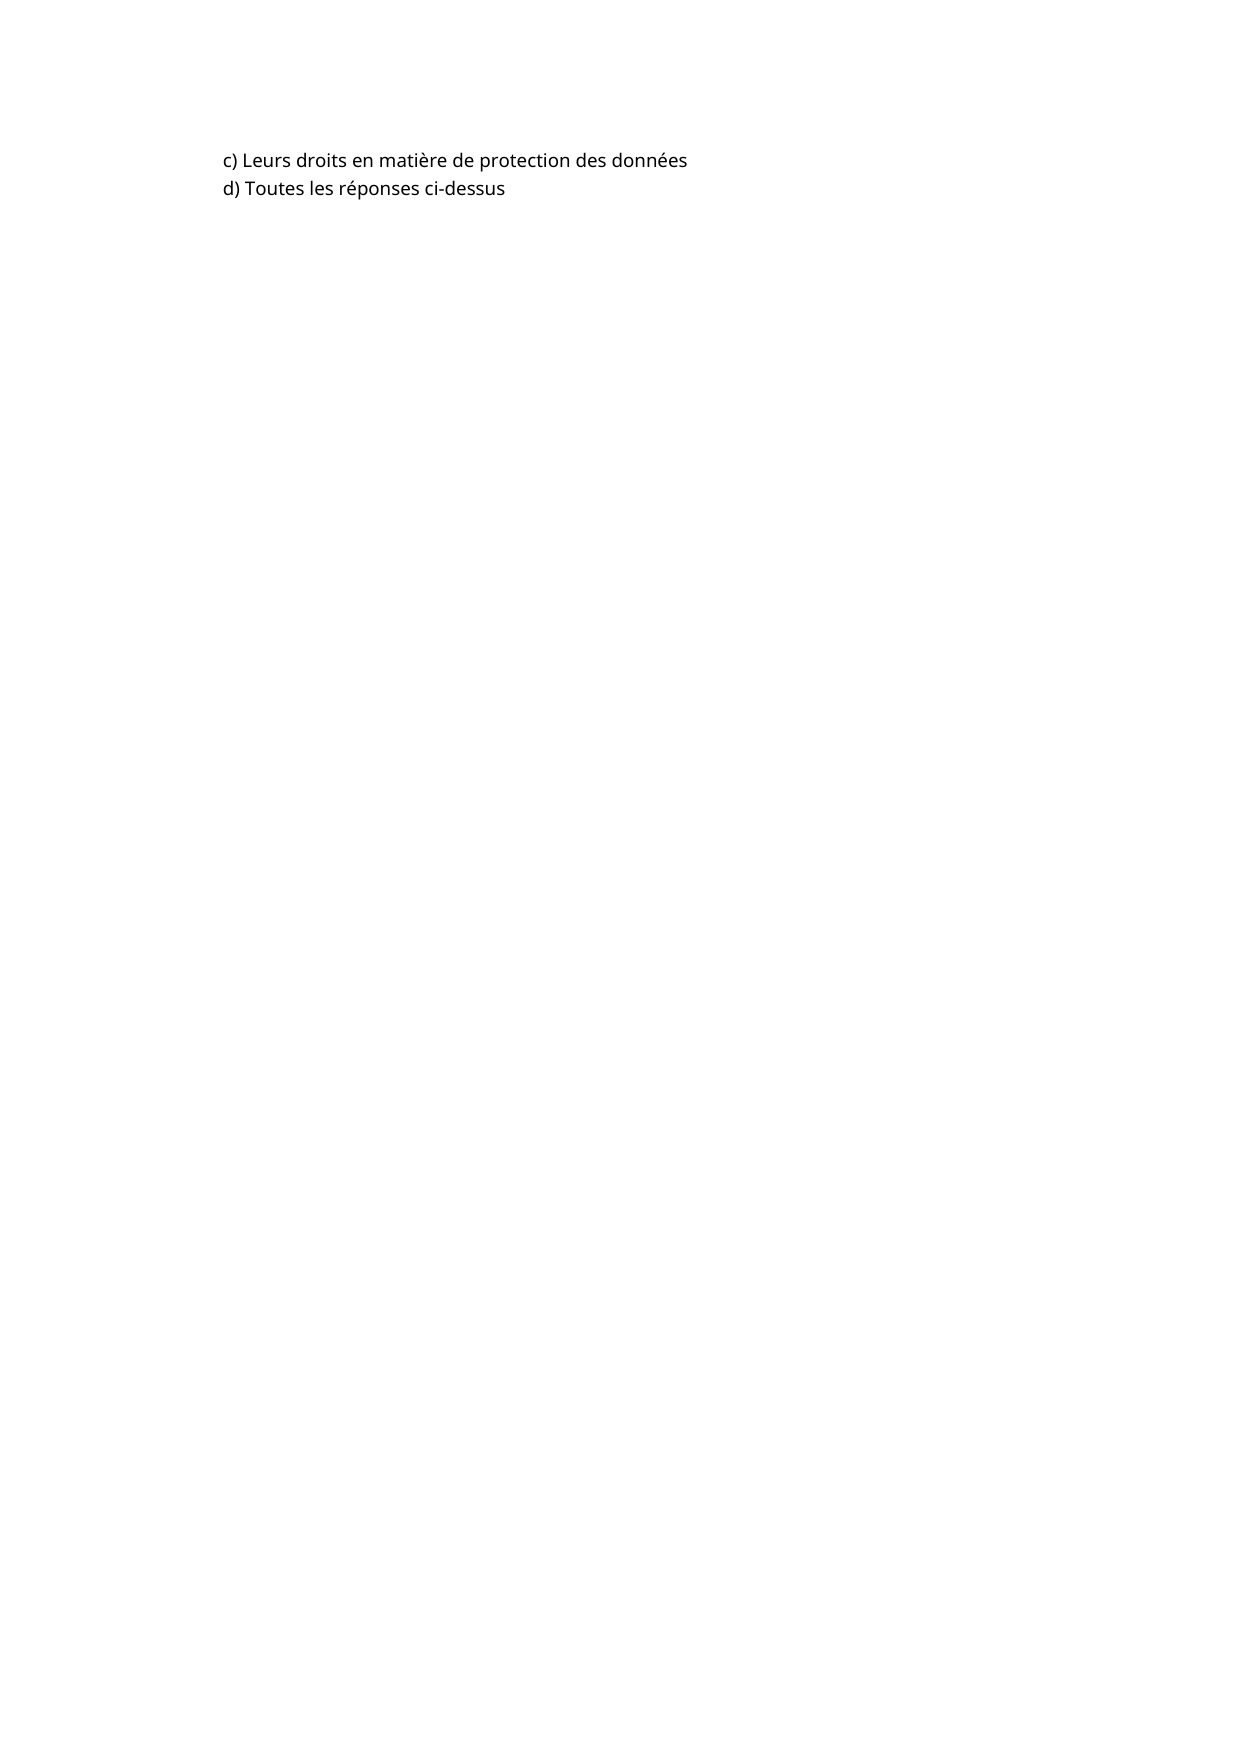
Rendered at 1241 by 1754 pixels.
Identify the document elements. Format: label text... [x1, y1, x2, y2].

list c) Leurs droits en matière de protection des données d) Toutes les réponses ci-dessus [185, 148, 1093, 200]
